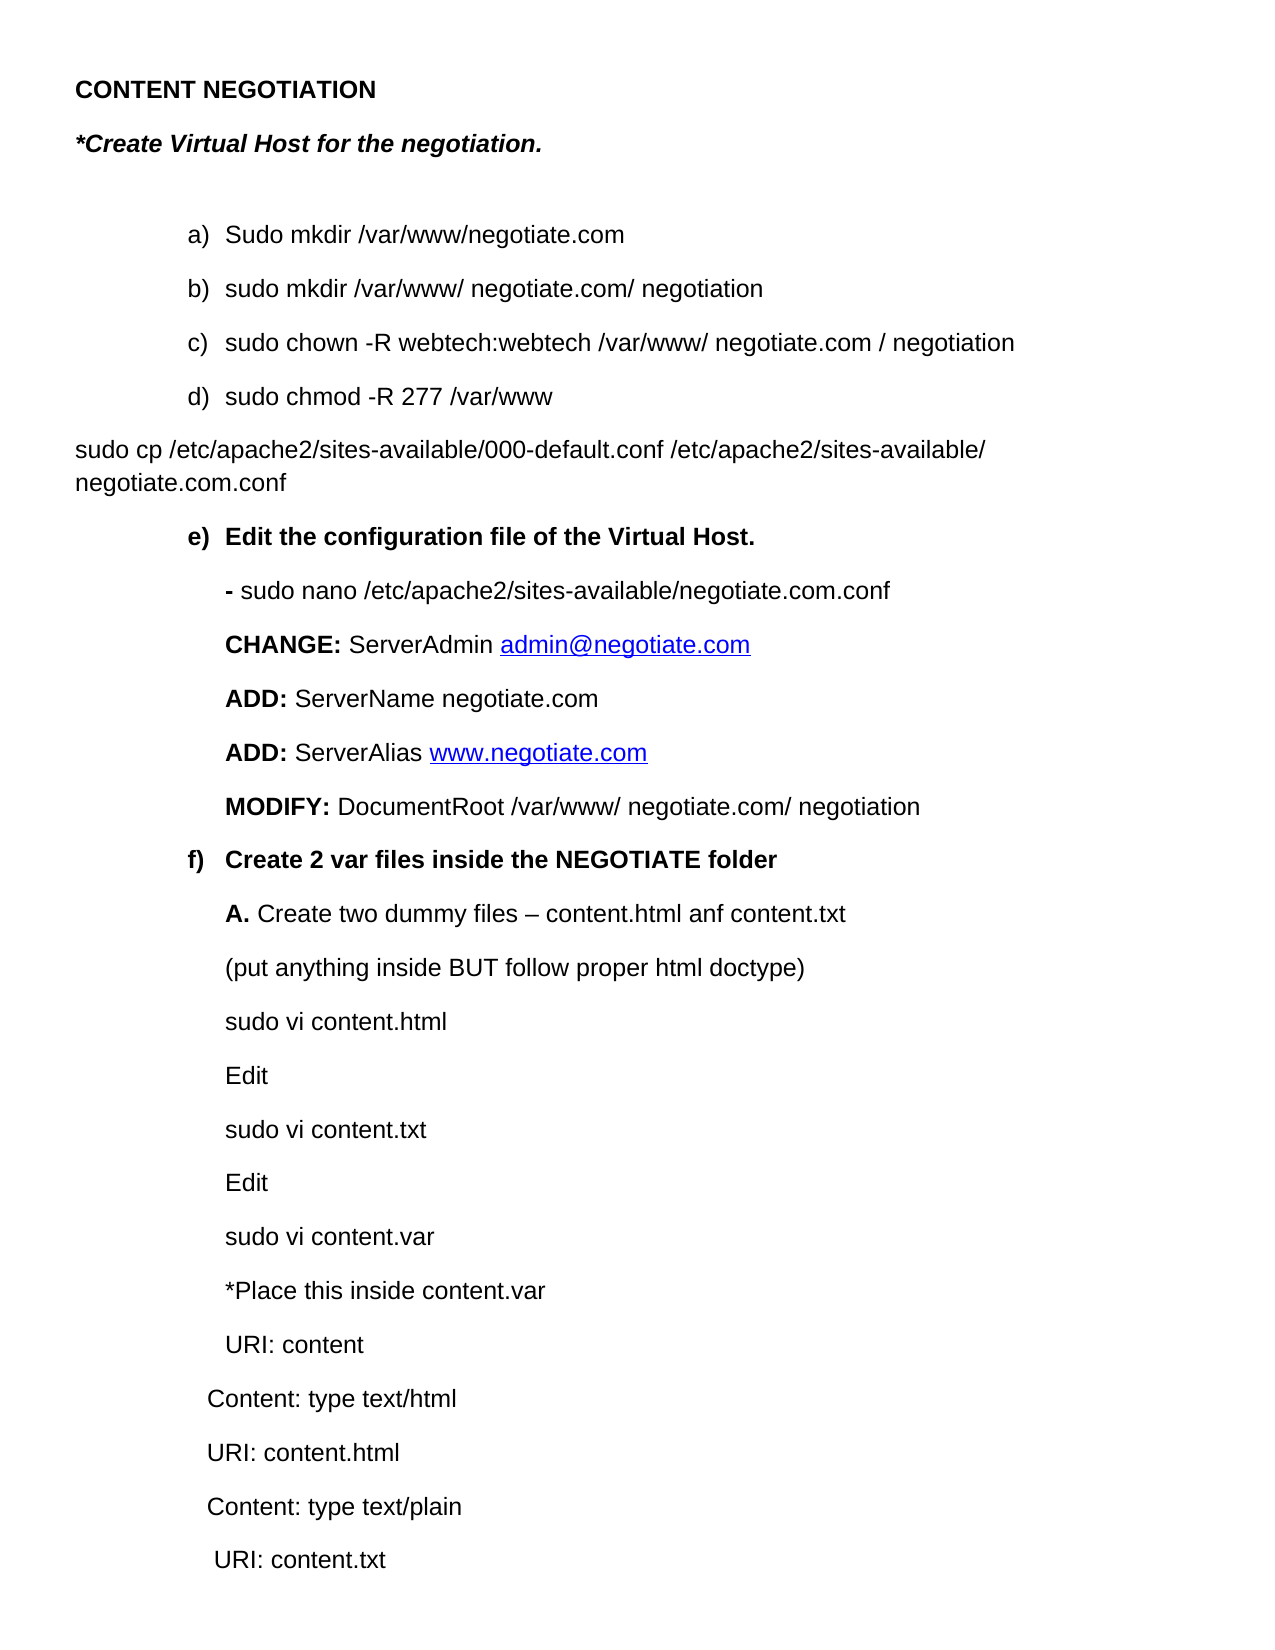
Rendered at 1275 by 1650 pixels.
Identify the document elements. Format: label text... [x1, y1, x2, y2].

list A. Create two dummy files – content.html anf content.txt [187, 899, 1200, 928]
list sudo vi content.txt [187, 1114, 1200, 1143]
list Sudo mkdir /var/www/negotiate.com [187, 220, 1200, 249]
list sudo chmod -R 277 /var/www [187, 381, 1200, 410]
list MODIFY: DocumentRoot /var/www/ negotiate.com/ negotiation [187, 791, 1200, 820]
list sudo vi content.html [187, 1007, 1200, 1036]
list (put anything inside BUT follow proper html doctype) [187, 953, 1200, 982]
list Edit the configuration file of the Virtual Host. [187, 522, 1200, 551]
text Content: type text/plain [75, 1492, 1200, 1520]
text Content: type text/html [75, 1384, 1200, 1413]
text sudo cp /etc/apache2/sites-available/000-default.conf /etc/apache2/sites-available/ negotiate.com.conf [75, 435, 1200, 497]
list ADD: ServerAlias www.negotiate.com [187, 738, 1200, 766]
list CHANGE: ServerAdmin admin@negotiate.com [187, 630, 1200, 659]
list ADD: ServerName negotiate.com [187, 684, 1200, 712]
text URI: content.txt [75, 1545, 1200, 1574]
list Edit [187, 1168, 1200, 1197]
text URI: content.html [75, 1438, 1200, 1466]
list sudo chown -R webtech:webtech /var/www/ negotiate.com / negotiation [187, 328, 1200, 356]
text *Create Virtual Host for the negotiation. [75, 129, 1200, 158]
list - sudo nano /etc/apache2/sites-available/negotiate.com.conf [187, 576, 1200, 605]
subtitle CONTENT NEGOTIATION [75, 75, 1200, 104]
list sudo mkdir /var/www/ negotiate.com/ negotiation [187, 274, 1200, 302]
list Edit [187, 1061, 1200, 1089]
list sudo vi content.var [187, 1222, 1200, 1251]
list Create 2 var files inside the NEGOTIATE folder [187, 845, 1200, 874]
list URI: content [187, 1330, 1200, 1359]
list *Place this inside content.var [187, 1276, 1200, 1305]
